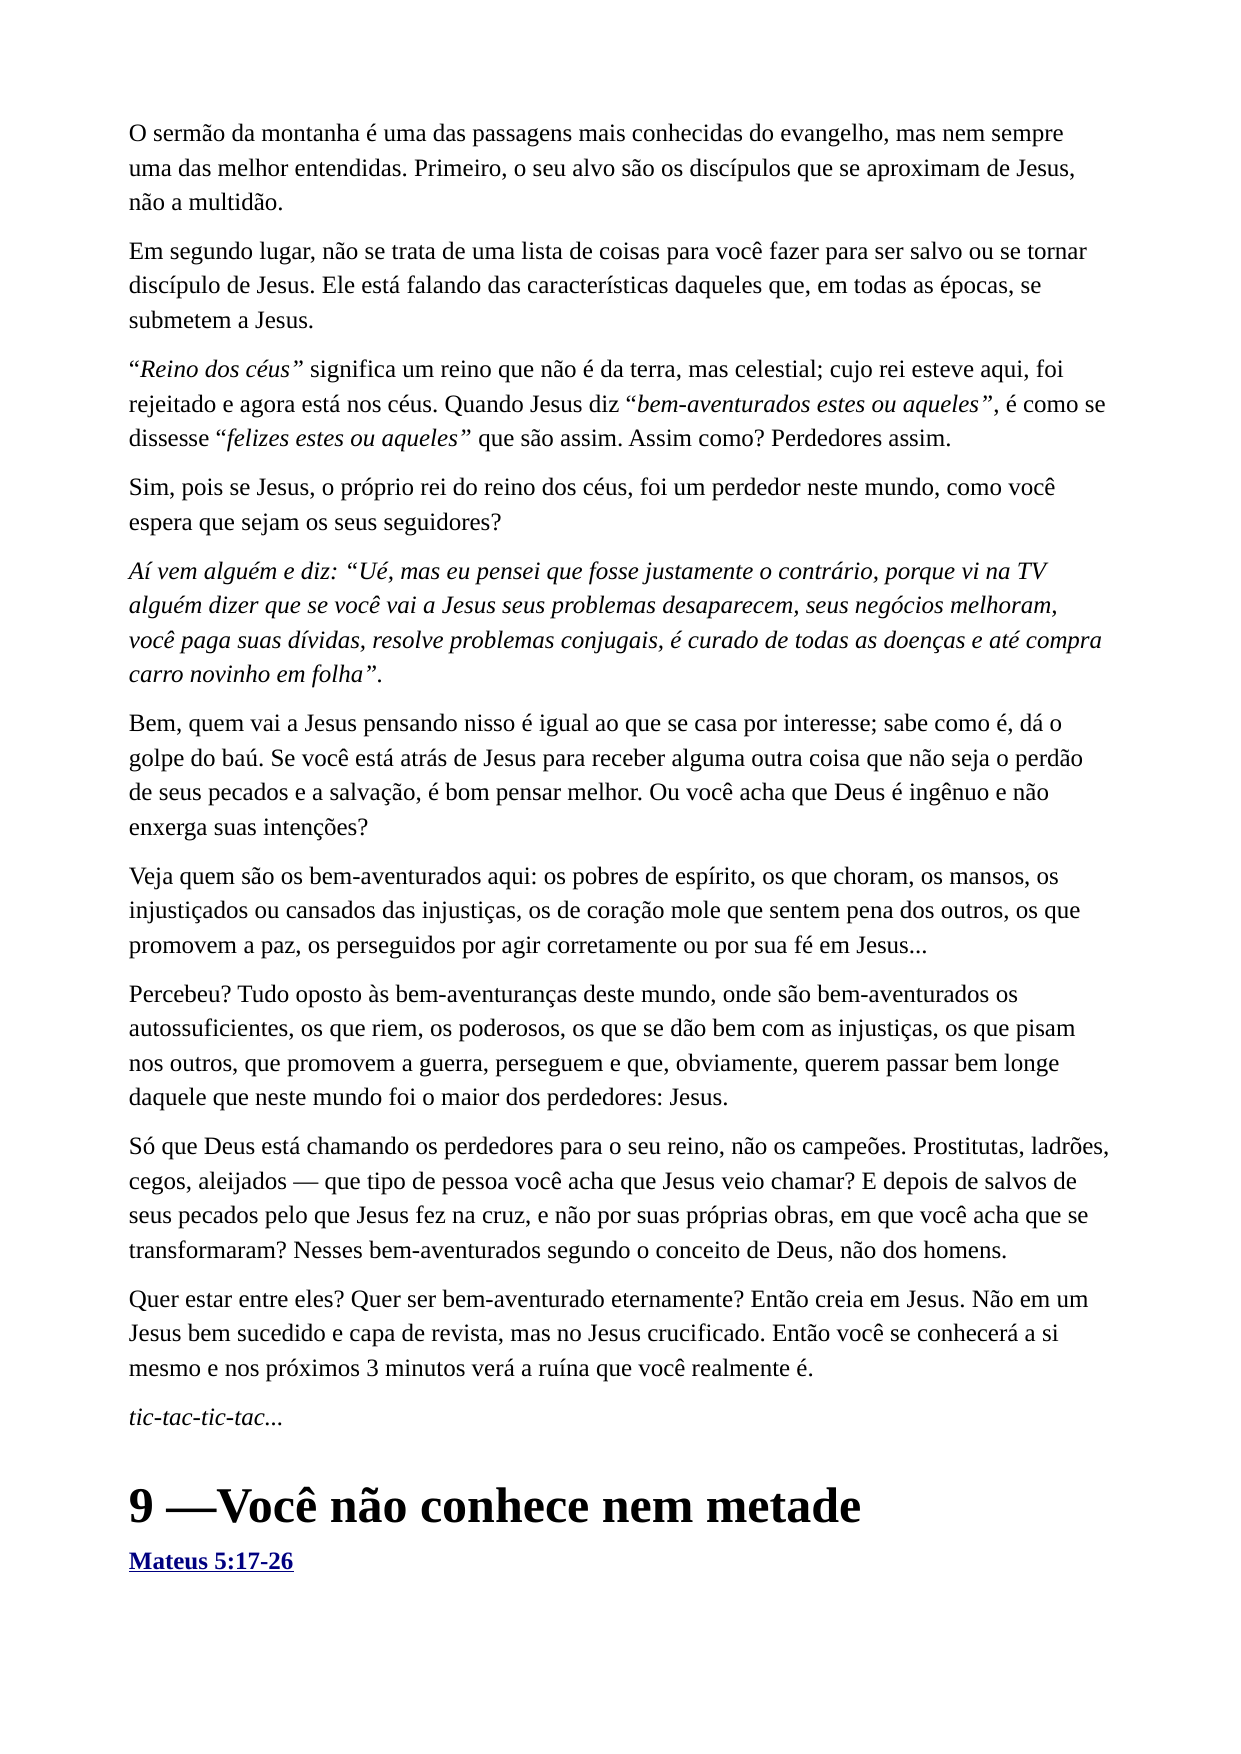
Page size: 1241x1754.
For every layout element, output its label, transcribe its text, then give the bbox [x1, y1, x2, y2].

subtitle 9 —Você não conhece nem metade [129, 1476, 1111, 1533]
text “Reino dos céus” significa um reino que não é da terra, mas celestial; cujo rei esteve aqui, foi rejeitado e agora está nos céus. Quando Jesus diz “bem-aventurados estes ou aqueles”, é como se dissesse “felizes estes ou aqueles” que são assim. Assim como? Perdedores assim. [129, 354, 1111, 452]
text Quer estar entre eles? Quer ser bem-aventurado eternamente? Então creia em Jesus. Não em um Jesus bem sucedido e capa de revista, mas no Jesus crucificado. Então você se conhecerá a si mesmo e nos próximos 3 minutos verá a ruína que você realmente é. [129, 1284, 1111, 1381]
text Só que Deus está chamando os perdedores para o seu reino, não os campeões. Prostitutas, ladrões, cegos, aleijados — que tipo de pessoa você acha que Jesus veio chamar? E depois de salvos de seus pecados pelo que Jesus fez na cruz, e não por suas próprias obras, em que você acha que se transformaram? Nesses bem-aventurados segundo o conceito de Deus, não dos homens. [129, 1131, 1111, 1263]
text Em segundo lugar, não se trata de uma lista de coisas para você fazer para ser salvo ou se tornar discípulo de Jesus. Ele está falando das características daqueles que, em todas as épocas, se submetem a Jesus. [129, 236, 1111, 334]
text Sim, pois se Jesus, o próprio rei do reino dos céus, foi um perdedor neste mundo, como você espera que sejam os seus seguidores? [129, 472, 1111, 535]
text tic-tac-tic-tac... [129, 1402, 1111, 1431]
text Veja quem são os bem-aventurados aqui: os pobres de espírito, os que choram, os mansos, os injustiçados ou cansados das injustiças, os de coração mole que sentem pena dos outros, os que promovem a paz, os perseguidos por agir corretamente ou por sua fé em Jesus... [129, 861, 1111, 958]
text Aí vem alguém e diz: “Ué, mas eu pensei que fosse justamente o contrário, porque vi na TV alguém dizer que se você vai a Jesus seus problemas desaparecem, seus negócios melhoram, você paga suas dívidas, resolve problemas conjugais, é curado de todas as doenças e até compra carro novinho em folha”. [129, 556, 1111, 688]
text Mateus 5:17-26 [129, 1546, 1111, 1574]
text Percebeu? Tudo oposto às bem-aventuranças deste mundo, onde são bem-aventurados os autossuficientes, os que riem, os poderosos, os que se dão bem com as injustiças, os que pisam nos outros, que promovem a guerra, perseguem e que, obviamente, querem passar bem longe daquele que neste mundo foi o maior dos perdedores: Jesus. [129, 979, 1111, 1111]
text O sermão da montanha é uma das passagens mais conhecidas do evangelho, mas nem sempre uma das melhor entendidas. Primeiro, o seu alvo são os discípulos que se aproximam de Jesus, não a multidão. [129, 118, 1111, 216]
text Bem, quem vai a Jesus pensando nisso é igual ao que se casa por interesse; sabe como é, dá o golpe do baú. Se você está atrás de Jesus para receber alguma outra coisa que não seja o perdão de seus pecados e a salvação, é bom pensar melhor. Ou você acha que Deus é ingênuo e não enxerga suas intenções? [129, 708, 1111, 840]
